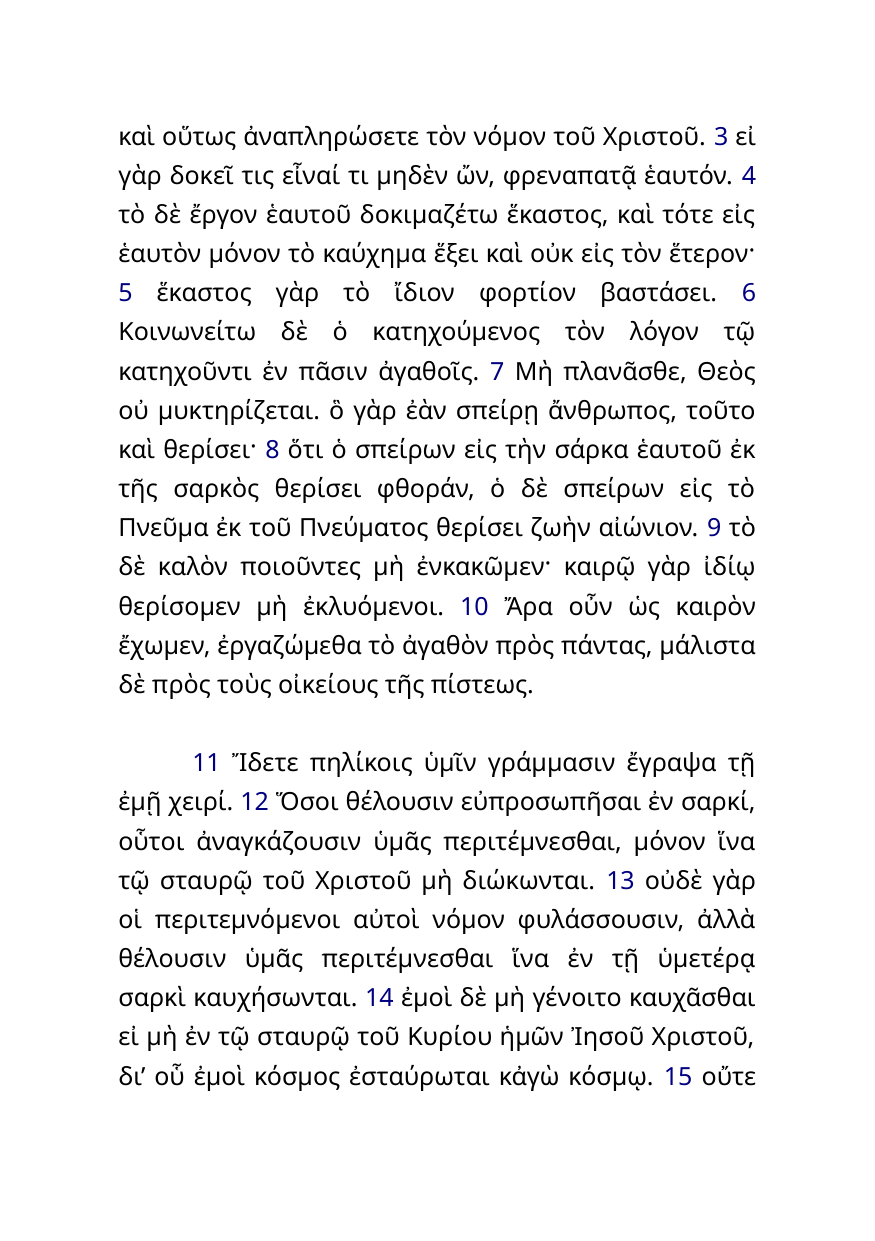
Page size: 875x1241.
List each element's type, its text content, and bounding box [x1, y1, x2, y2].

text 11 Ἴδετε πηλίκοις ὑμῖν γράμμασιν ἔγραψα τῇ ἐμῇ χειρί. 12 Ὅσοι θέλουσιν εὐπροσωπῆσαι ἐν σαρκί, οὗτοι ἀναγκάζουσιν ὑμᾶς περιτέμνεσθαι, μόνον ἵνα τῷ σταυρῷ τοῦ Χριστοῦ μὴ διώκωνται. 13 οὐδὲ γὰρ οἱ περιτεμνόμενοι αὐτοὶ νόμον φυλάσσουσιν, ἀλλὰ θέλουσιν ὑμᾶς περιτέμνεσθαι ἵνα ἐν τῇ ὑμετέρᾳ σαρκὶ καυχήσωνται. 14 ἐμοὶ δὲ μὴ γένοιτο καυχᾶσθαι εἰ μὴ ἐν τῷ σταυρῷ τοῦ Κυρίου ἡμῶν Ἰησοῦ Χριστοῦ, δι’ οὗ ἐμοὶ κόσμος ἐσταύρωται κἀγὼ κόσμῳ. 15 οὔτε [118, 745, 756, 1092]
text καὶ οὕτως ἀναπληρώσετε τὸν νόμον τοῦ Χριστοῦ. 3 εἰ γὰρ δοκεῖ τις εἶναί τι μηδὲν ὤν, φρεναπατᾷ ἑαυτόν. 4 τὸ δὲ ἔργον ἑαυτοῦ δοκιμαζέτω ἕκαστος, καὶ τότε εἰς ἑαυτὸν μόνον τὸ καύχημα ἕξει καὶ οὐκ εἰς τὸν ἕτερον· 5 ἕκαστος γὰρ τὸ ἴδιον φορτίον βαστάσει. 6 Κοινωνείτω δὲ ὁ κατηχούμενος τὸν λόγον τῷ κατηχοῦντι ἐν πᾶσιν ἀγαθοῖς. 7 Μὴ πλανᾶσθε, Θεὸς οὐ μυκτηρίζεται. ὃ γὰρ ἐὰν σπείρῃ ἄνθρωπος, τοῦτο καὶ θερίσει· 8 ὅτι ὁ σπείρων εἰς τὴν σάρκα ἑαυτοῦ ἐκ τῆς σαρκὸς θερίσει φθοράν, ὁ δὲ σπείρων εἰς τὸ Πνεῦμα ἐκ τοῦ Πνεύματος θερίσει ζωὴν αἰώνιον. 9 τὸ δὲ καλὸν ποιοῦντες μὴ ἐνκακῶμεν· καιρῷ γὰρ ἰδίῳ θερίσομεν μὴ ἐκλυόμενοι. 10 Ἄρα οὖν ὡς καιρὸν ἔχωμεν, ἐργαζώμεθα τὸ ἀγαθὸν πρὸς πάντας, μάλιστα δὲ πρὸς τοὺς οἰκείους τῆς πίστεως. [118, 118, 756, 701]
